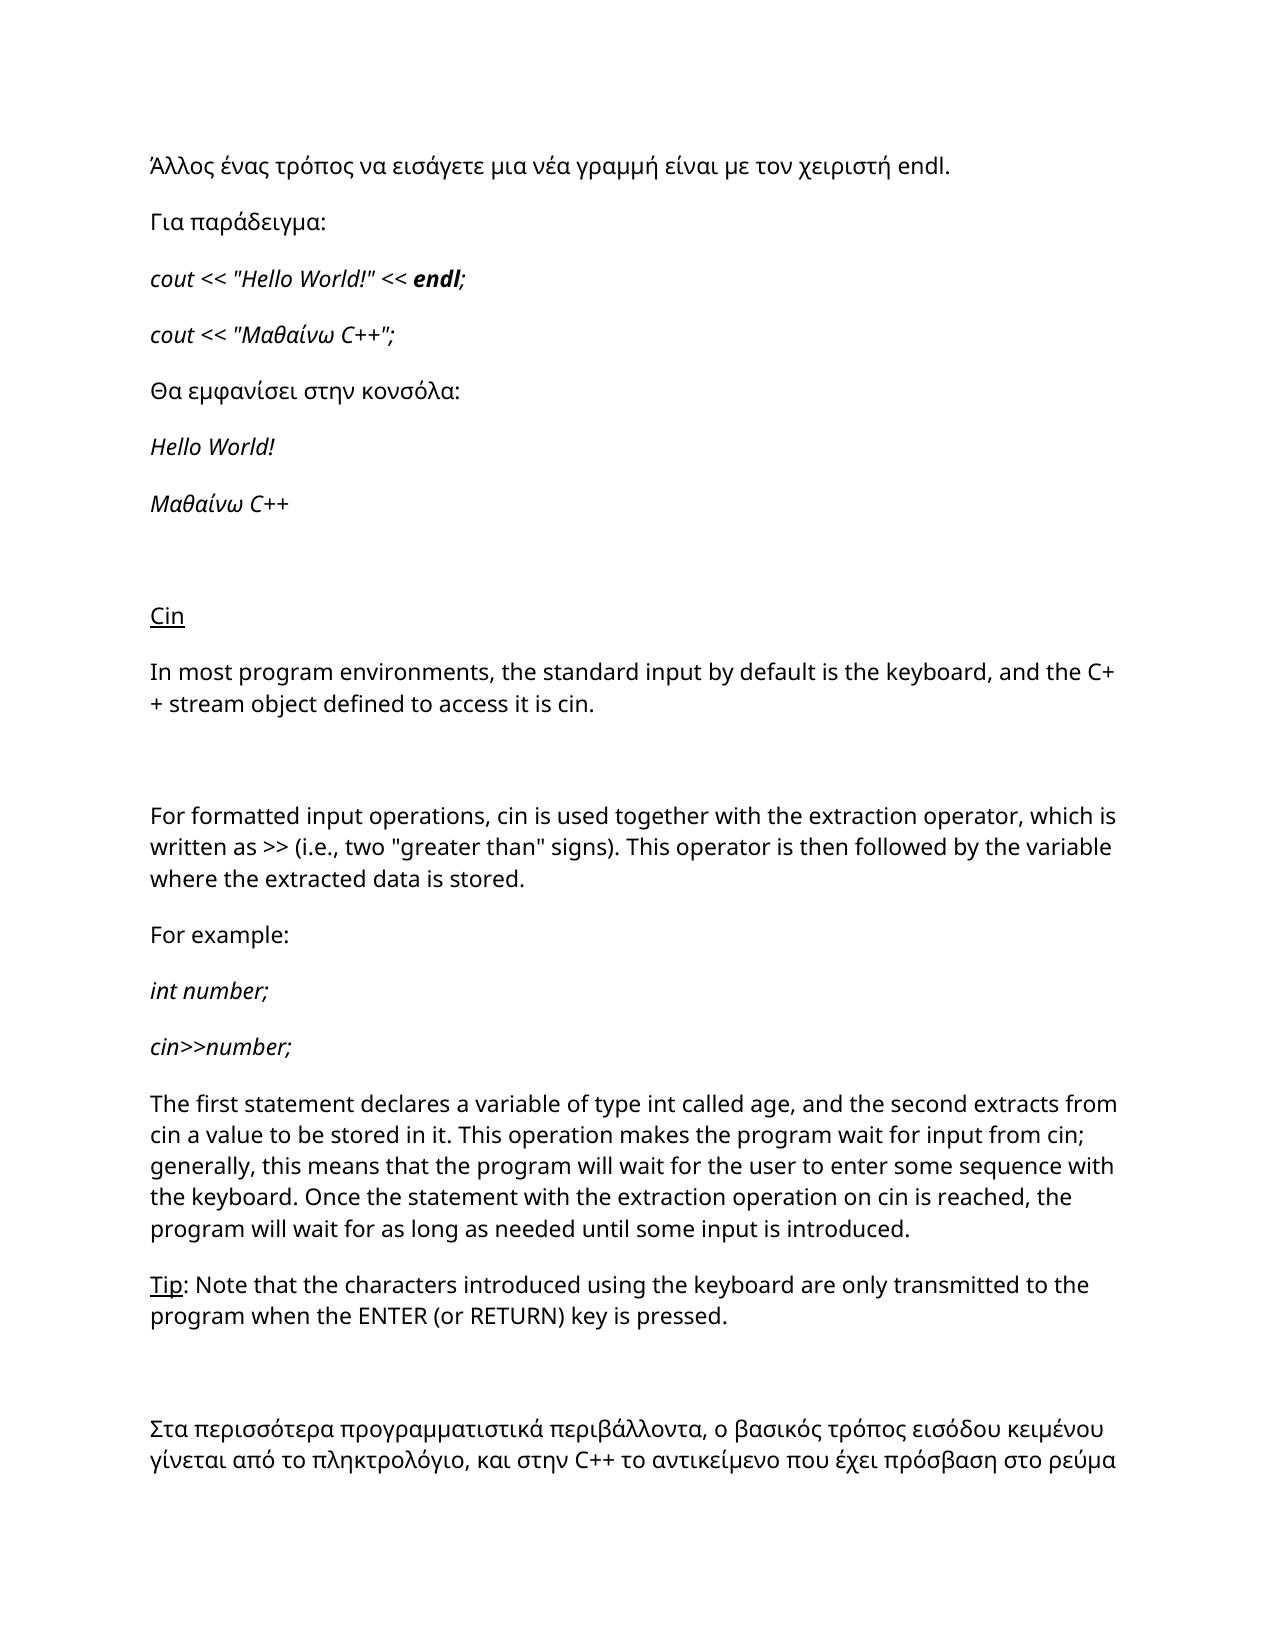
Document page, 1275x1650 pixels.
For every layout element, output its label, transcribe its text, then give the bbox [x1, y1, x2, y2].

text Στα περισσότερα προγραμματιστικά περιβάλλοντα, ο βασικός τρόπος εισόδου κειμένου γίνεται από το πληκτρολόγιο, και στην C++ το αντικείμενο που έχει πρόσβαση στο ρεύμα [150, 1412, 1125, 1475]
text Hello World! [150, 431, 1125, 462]
text Για παράδειγμα: [150, 206, 1125, 237]
text Άλλος ένας τρόπος να εισάγετε μια νέα γραμμή είναι με τον χειριστή endl. [150, 150, 1125, 181]
text cout << "Hello World!" << endl; [150, 262, 1125, 294]
text Μαθαίνω C++ [150, 487, 1125, 519]
text int number; [150, 975, 1125, 1006]
text cin>>number; [150, 1031, 1125, 1062]
text In most program environments, the standard input by default is the keyboard, and the C++ stream object defined to access it is cin. [150, 656, 1125, 719]
text Cin [150, 600, 1125, 631]
text Θα εμφανίσει στην κονσόλα: [150, 375, 1125, 406]
text cout << "Μαθαίνω C++"; [150, 319, 1125, 350]
text For formatted input operations, cin is used together with the extraction operator, which is written as >> (i.e., two "greater than" signs). This operator is then followed by the variable where the extracted data is stored. [150, 800, 1125, 894]
text For example: [150, 919, 1125, 950]
text The first statement declares a variable of type int called age, and the second extracts from cin a value to be stored in it. This operation makes the program wait for input from cin; generally, this means that the program will wait for the user to enter some sequence with the keyboard. Once the statement with the extraction operation on cin is reached, the program will wait for as long as needed until some input is introduced. [150, 1087, 1125, 1244]
text Tip: Note that the characters introduced using the keyboard are only transmitted to the program when the ENTER (or RETURN) key is pressed. [150, 1269, 1125, 1331]
